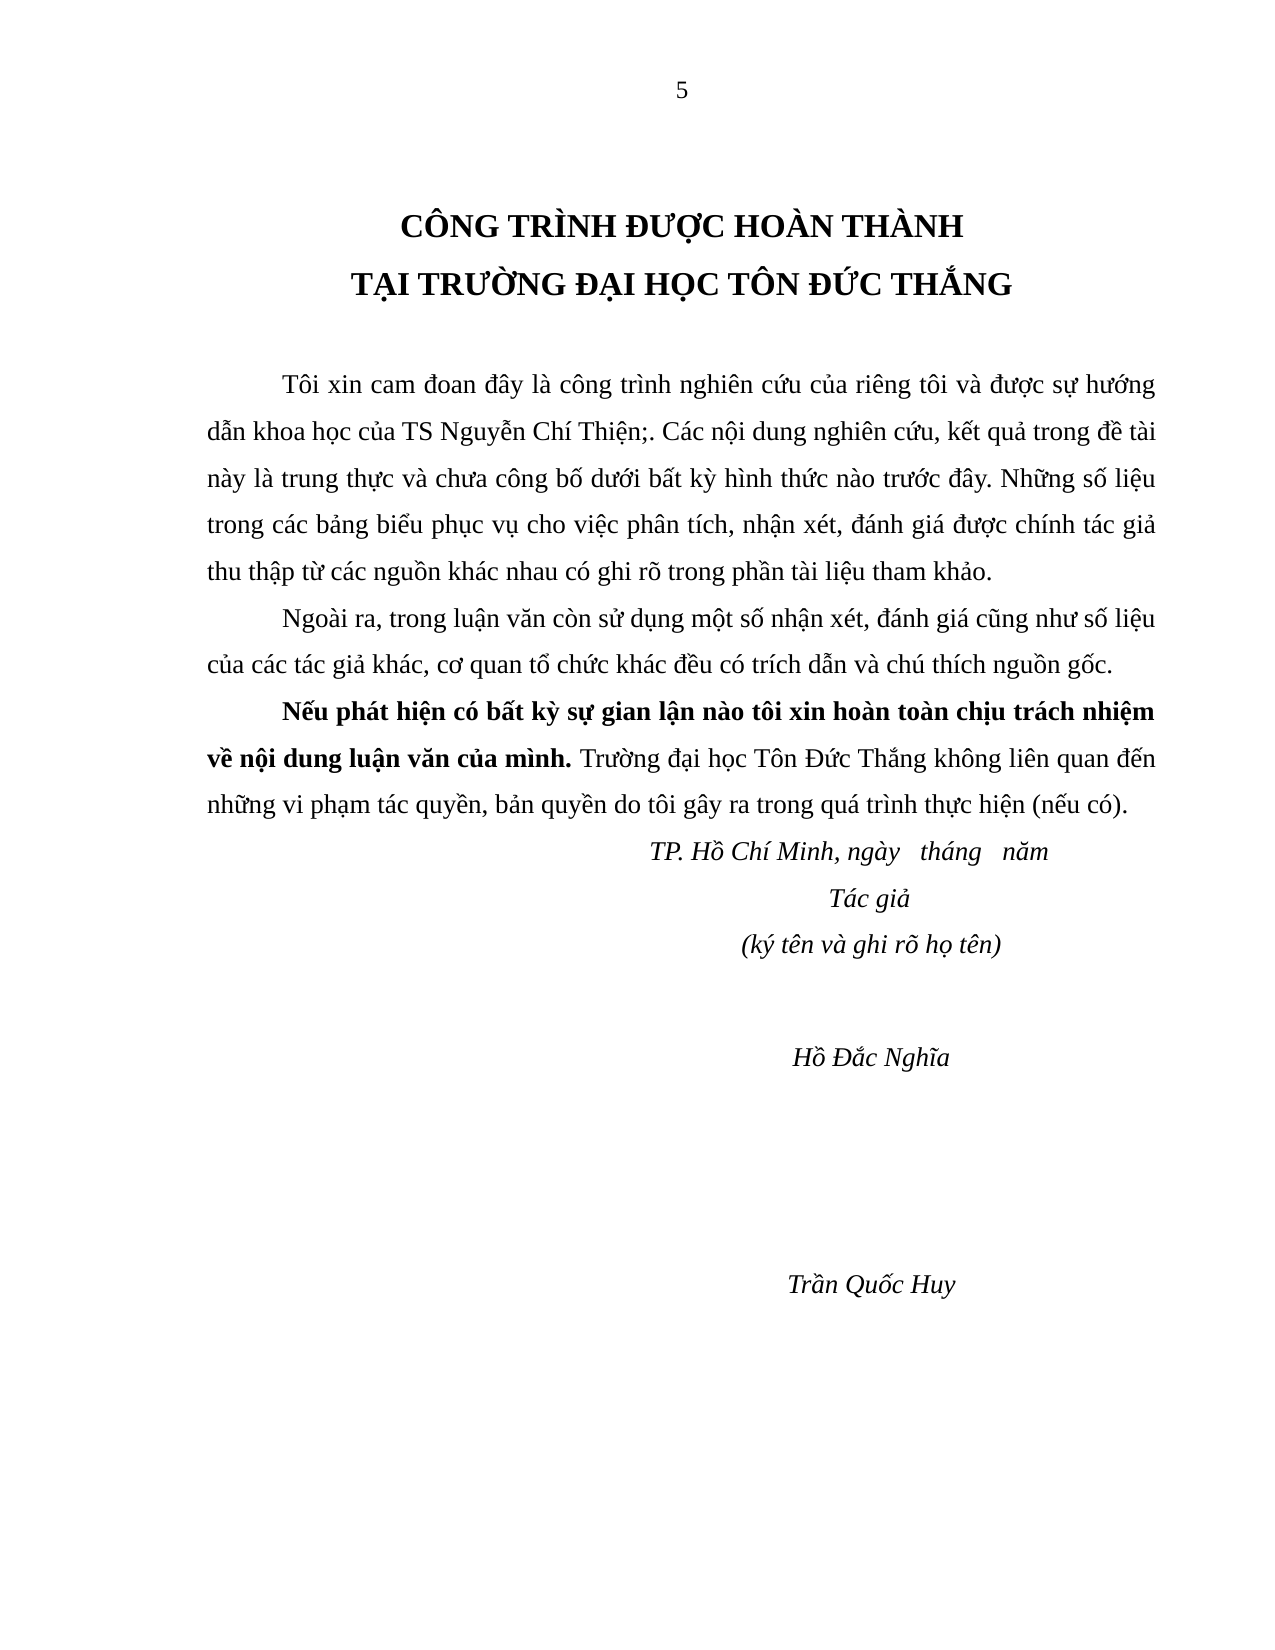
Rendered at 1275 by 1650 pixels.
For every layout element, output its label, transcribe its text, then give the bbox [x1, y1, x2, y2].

text (ký tên và ghi rõ họ tên) [207, 928, 1157, 959]
text Trần Quốc Huy [207, 1268, 1157, 1299]
text Tôi xin cam đoan đây là công trình nghiên cứu của riêng tôi và được sự hướng dẫn khoa học của TS Nguyễn Chí Thiện;. Các nội dung nghiên cứu, kết quả trong đề tài này là trung thực và chưa công bố dưới bất kỳ hình thức nào trước đây. Những số liệu trong các bảng biểu phục vụ cho việc phân tích, nhận xét, đánh giá được chính tác giả thu thập từ các nguồn khác nhau có ghi rõ trong phần tài liệu tham khảo. [207, 368, 1157, 586]
text CÔNG TRÌNH ĐƯỢC HOÀN THÀNH [207, 207, 1157, 245]
text TẠI TRƯỜNG ĐẠI HỌC TÔN ĐỨC THẮNG [207, 264, 1157, 303]
text Ngoài ra, trong luận văn còn sử dụng một số nhận xét, đánh giá cũng như số liệu của các tác giả khác, cơ quan tổ chức khác đều có trích dẫn và chú thích nguồn gốc. [207, 602, 1157, 679]
text TP. Hồ Chí Minh, ngày tháng năm [582, 835, 1157, 866]
text Hồ Đắc Nghĩa [207, 1042, 1157, 1073]
text Nếu phát hiện có bất kỳ sự gian lận nào tôi xin hoàn toàn chịu trách nhiệm về nội dung luận văn của mình. Trường đại học Tôn Đức Thắng không liên quan đến những vi phạm tác quyền, bản quyền do tôi gây ra trong quá trình thực hiện (nếu có). [207, 695, 1157, 819]
text Tác giả [582, 882, 1157, 913]
